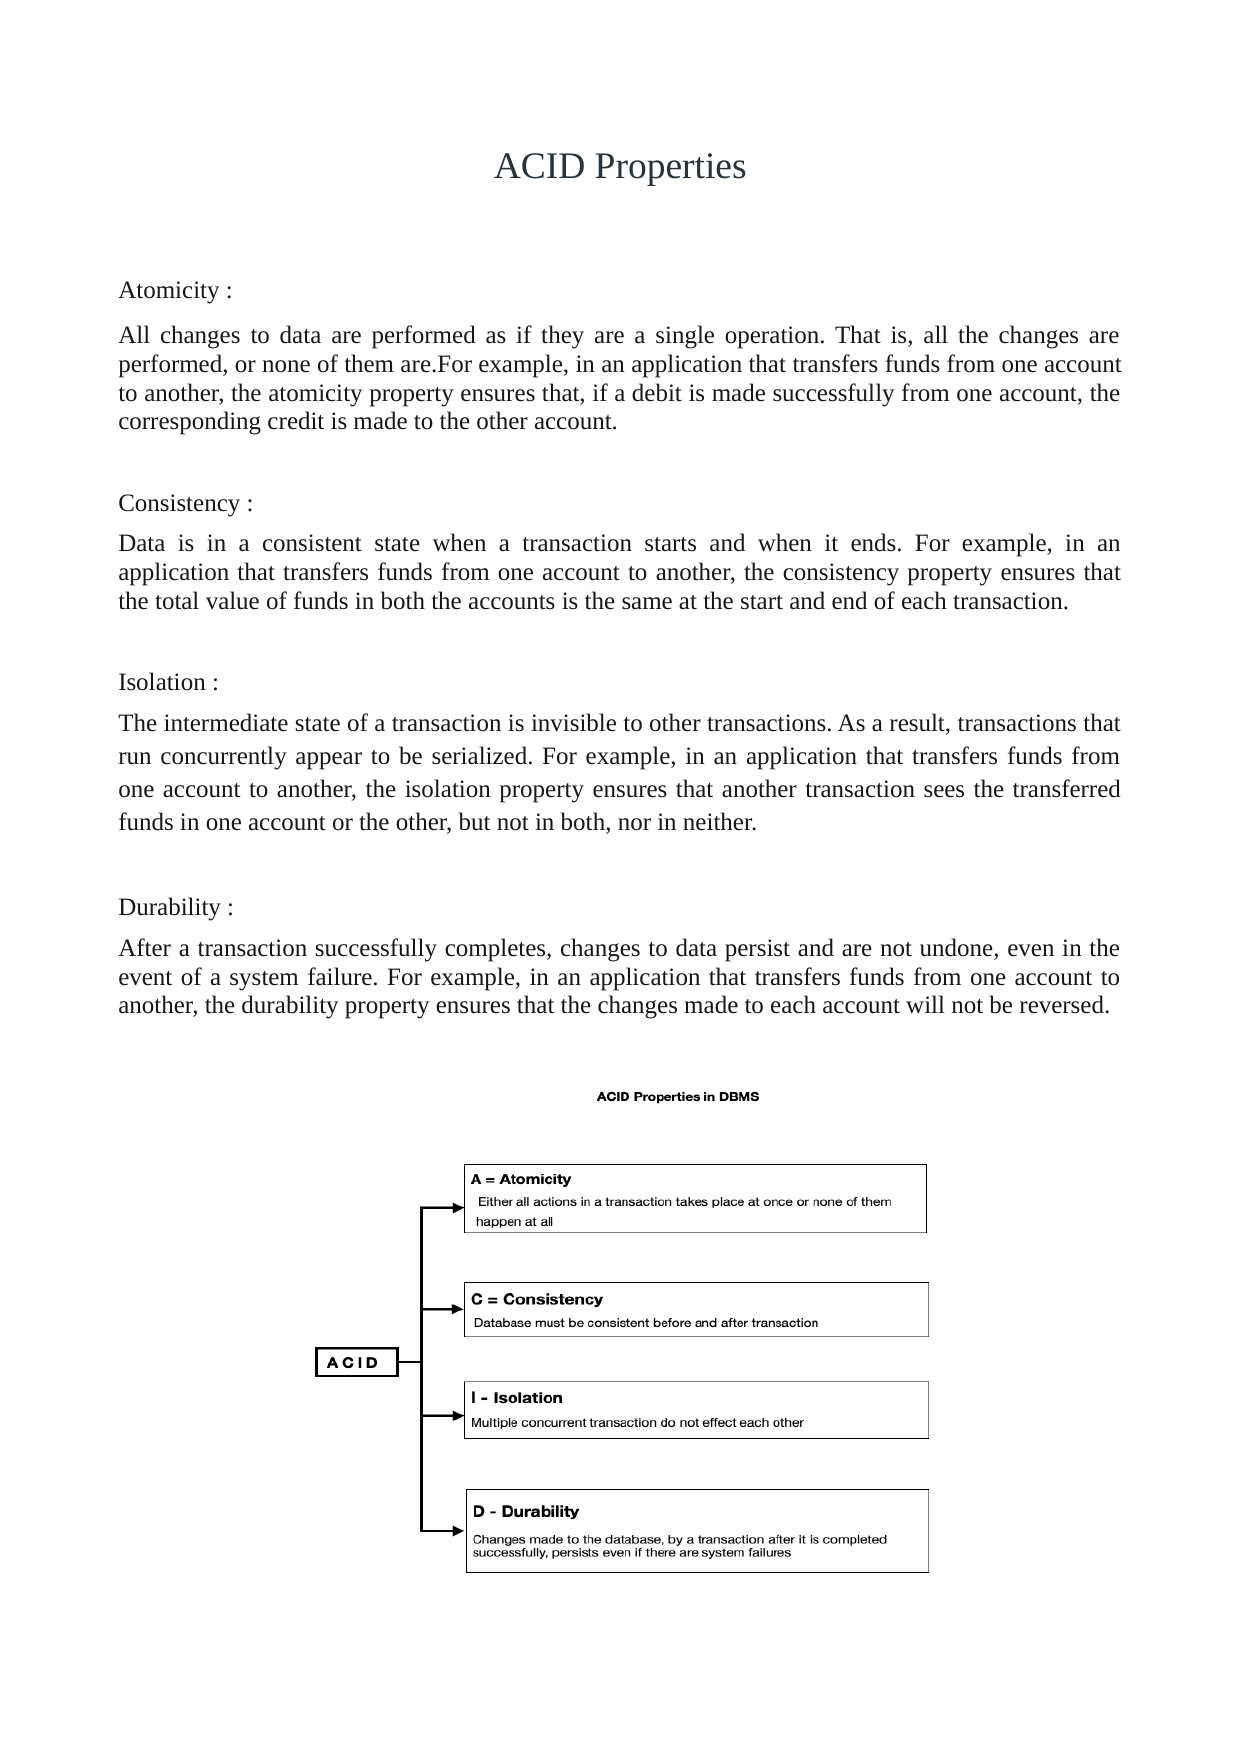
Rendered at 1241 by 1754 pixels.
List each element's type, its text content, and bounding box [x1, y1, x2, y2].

picture [286, 1058, 966, 1602]
list All changes to data are performed as if they are a single operation. That is, all the changes are performed, or none of them are.For example, in an application that transfers funds from one account to another, the atomicity property ensures that, if a debit is made successfully from one account, the corresponding credit is made to the other account. [118, 320, 1122, 435]
subtitle Atomicity : [118, 275, 1122, 304]
list Data is in a consistent state when a transaction starts and when it ends. For example, in an application that transfers funds from one account to another, the consistency property ensures that the total value of funds in both the accounts is the same at the start and end of each transaction. [118, 528, 1122, 614]
subtitle Consistency : [118, 488, 1122, 516]
list The intermediate state of a transaction is invisible to other transactions. As a result, transactions that run concurrently appear to be serialized. For example, in an application that transfers funds from one account to another, the isolation property ensures that another transaction sees the transferred funds in one account or the other, but not in both, nor in neither. [118, 708, 1122, 836]
subtitle Durability : [118, 892, 1122, 921]
list After a transaction successfully completes, changes to data persist and are not undone, even in the event of a system failure. For example, in an application that transfers funds from one account to another, the durability property ensures that the changes made to each account will not be reversed. [118, 933, 1122, 1019]
subtitle Isolation : [118, 667, 1122, 696]
subtitle ACID Properties [118, 143, 1122, 186]
